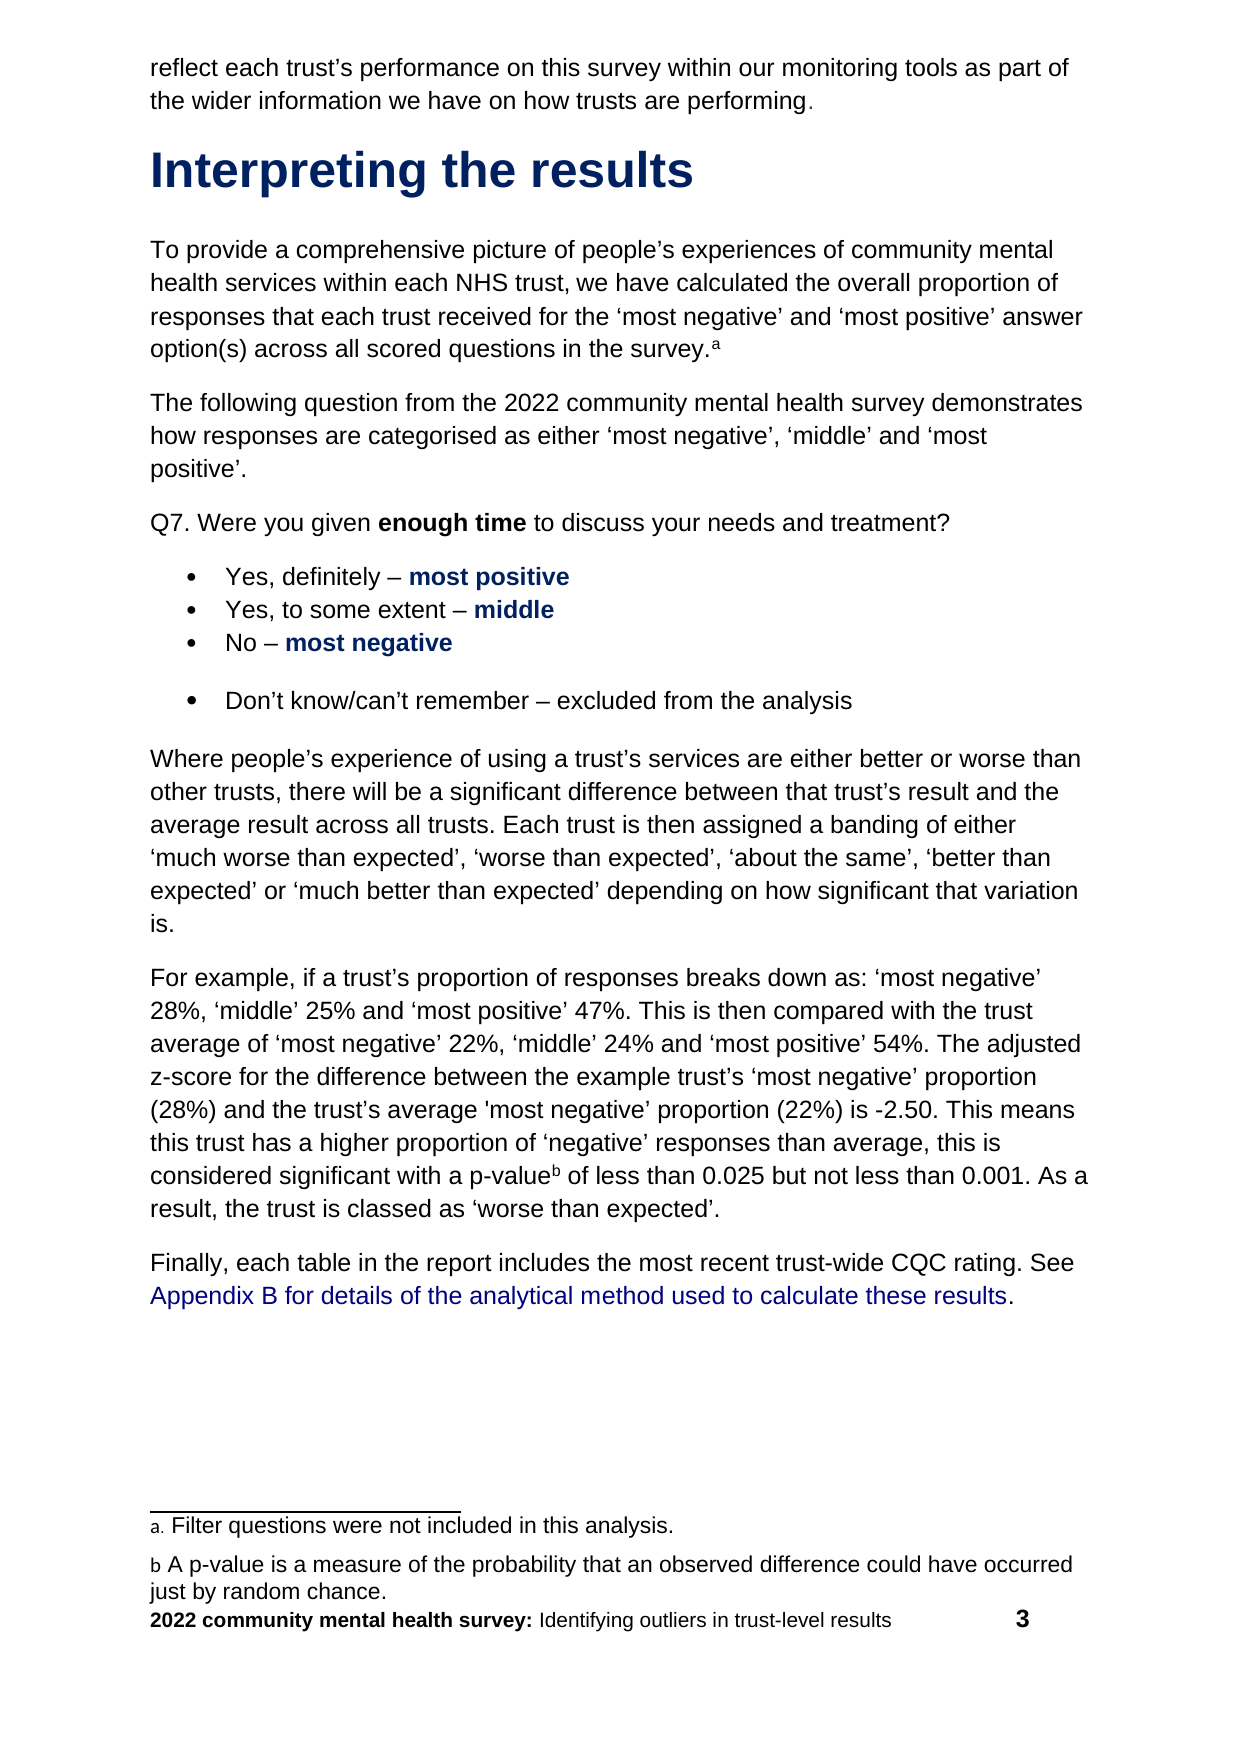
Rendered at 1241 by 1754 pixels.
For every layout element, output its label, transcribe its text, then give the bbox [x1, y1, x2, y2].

text To provide a comprehensive picture of people’s experiences of community mental health services within each NHS trust, we have calculated the overall proportion of responses that each trust received for the ‘most negative’ and ‘most positive’ answer option(s) across all scored questions in the survey. [150, 235, 1090, 363]
text Interpreting the results [150, 140, 1090, 197]
list Yes, to some extent – middle [187, 595, 1090, 624]
text Where people’s experience of using a trust’s services are either better or worse than other trusts, there will be a significant difference between that trust’s result and the average result across all trusts. Each trust is then assigned a banding of either ‘much worse than expected’, ‘worse than expected’, ‘about the same’, ‘better than expected’ or ‘much better than expected’ depending on how significant that variation is. [150, 744, 1090, 938]
text . Filter questions were not included in this analysis. [150, 1512, 1090, 1538]
list Yes, definitely – most positive [187, 562, 1090, 591]
text The following question from the 2022 community mental health survey demonstrates how responses are categorised as either ‘most negative’, ‘middle’ and ‘most positive’. [150, 388, 1090, 483]
text reflect each trust’s performance on this survey within our monitoring tools as part of the wider information we have on how trusts are performing. [150, 53, 1090, 115]
list No – most negative [187, 628, 1090, 657]
text Finally, each table in the report includes the most recent trust-wide CQC rating. See Appendix B for details of the analytical method used to calculate these results. [150, 1248, 1090, 1310]
list Don’t know/can’t remember – excluded from the analysis [187, 686, 1090, 715]
text For example, if a trust’s proportion of responses breaks down as: ‘most negative’ 28%, ‘middle’ 25% and ‘most positive’ 47%. This is then compared with the trust average of ‘most negative’ 22%, ‘middle’ 24% and ‘most positive’ 54%. The adjusted z-score for the difference between the example trust’s ‘most negative’ proportion (28%) and the trust’s average 'most negative’ proportion (22%) is -2.50. This means this trust has a higher proportion of ‘negative’ responses than average, this is considered significant with a p-value of less than 0.025 but not less than 0.001. As a result, the trust is classed as ‘worse than expected’. [150, 963, 1090, 1223]
text Q7. Were you given enough time to discuss your needs and treatment? [150, 508, 1090, 537]
text A p-value is a measure of the probability that an observed difference could have occurred just by random chance. [150, 1551, 1090, 1604]
